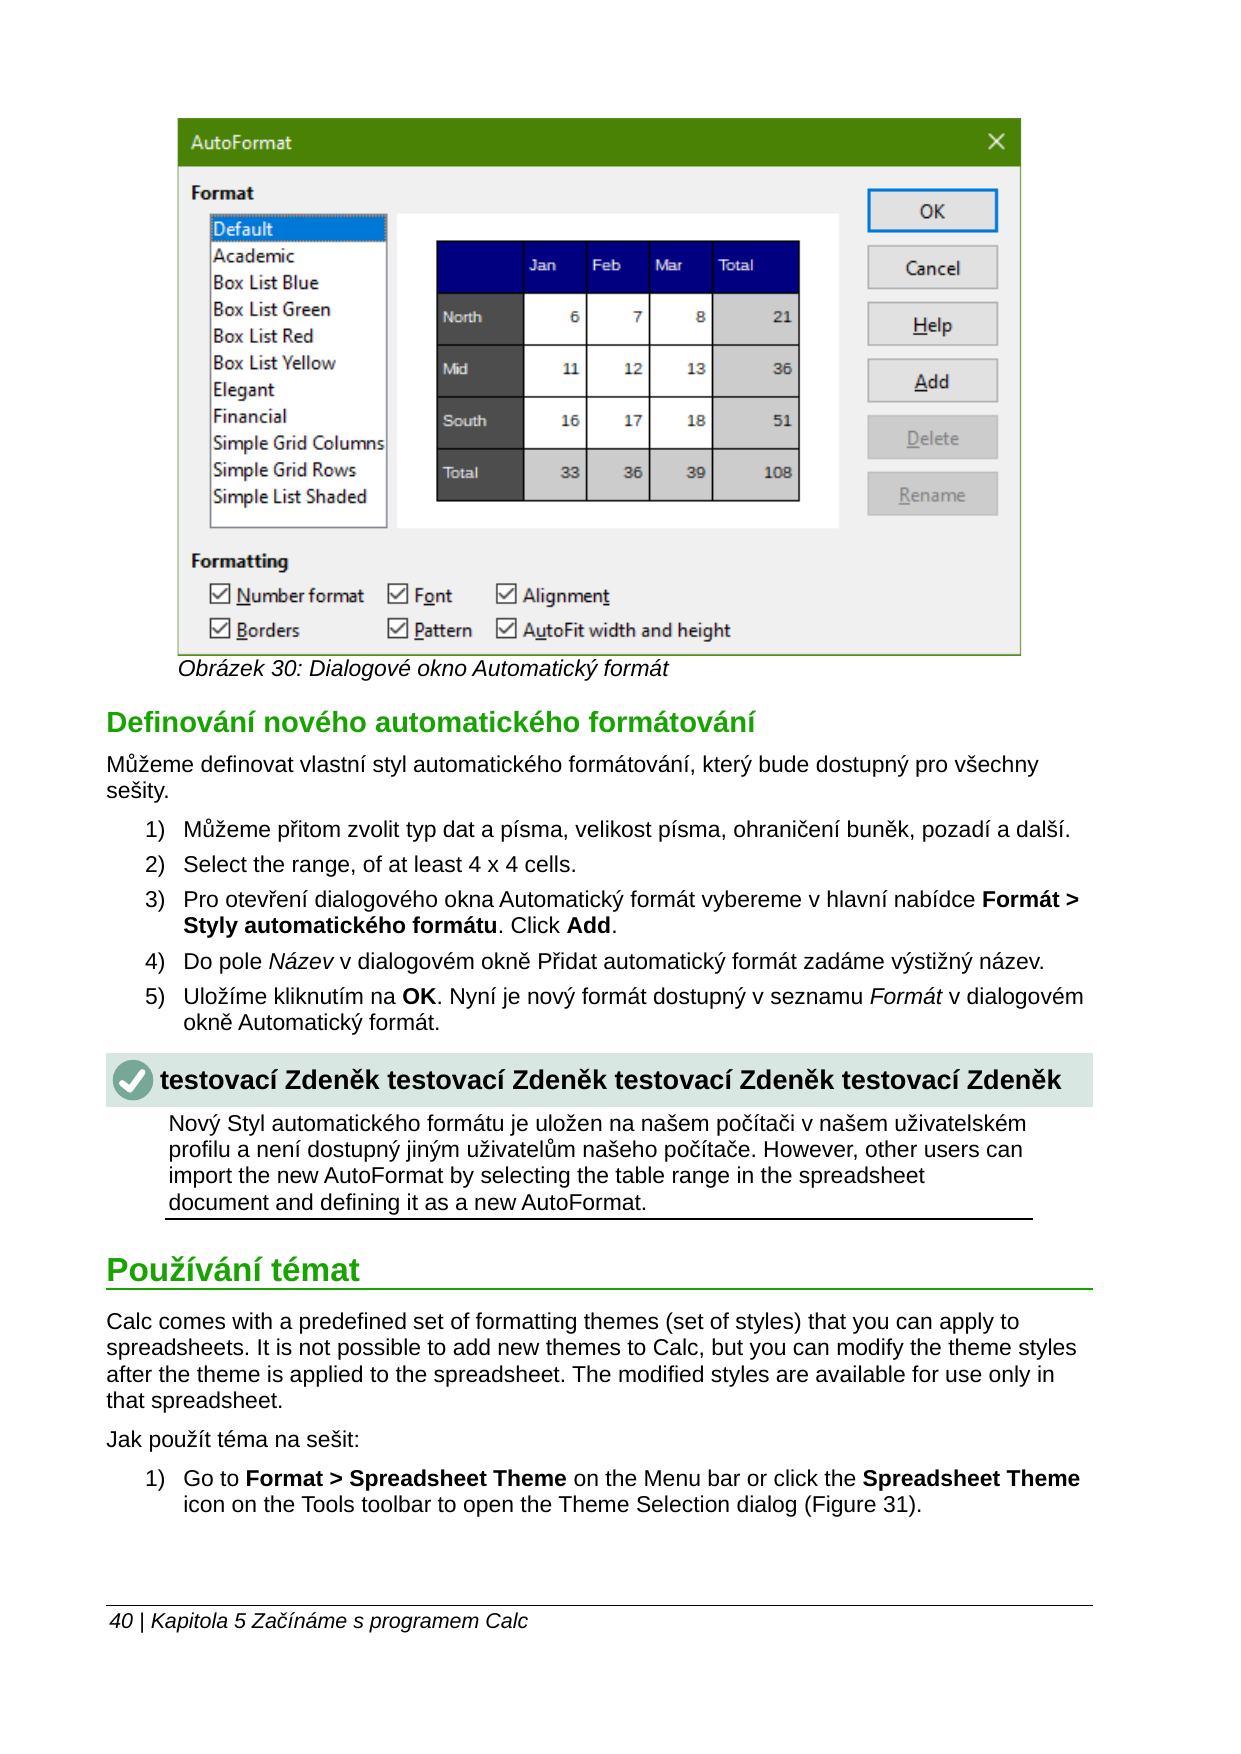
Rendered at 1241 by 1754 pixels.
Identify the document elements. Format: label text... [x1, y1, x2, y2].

list Pro otevření dialogového okna Automatický formát vybereme v hlavní nabídce Formát > Styly automatického formátu. Click Add. [165, 886, 1093, 939]
text Obrázek 30: Dialogové okno Automatický formát [178, 656, 1021, 682]
list Go to Format > Spreadsheet Theme on the Menu bar or click the Spreadsheet Theme icon on the Tools toolbar to open the Theme Selection dialog (Figure 31). [165, 1465, 1093, 1517]
subtitle testovací Zdeněk testovací Zdeněk testovací Zdeněk testovací Zdeněk [106, 1053, 1093, 1107]
text Nový Styl automatického formátu je uložen na našem počítači v našem uživatelském profilu a není dostupný jiným uživatelům našeho počítače. However, other users can import the new AutoFormat by selecting the table range in the spreadsheet document and defining it as a new AutoFormat. [165, 1107, 1033, 1218]
subtitle Používání témat [106, 1250, 1093, 1288]
list Jak použít téma na sešit: [106, 1426, 1093, 1452]
list Uložíme kliknutím na OK. Nyní je nový formát dostupný v seznamu Formát v dialogovém okně Automatický formát. [165, 983, 1093, 1036]
list Select the range, of at least 4 x 4 cells. [165, 851, 1093, 877]
list Můžeme definovat vlastní styl automatického formátování, který bude dostupný pro všechny sešity. [106, 751, 1093, 803]
list Můžeme přitom zvolit typ dat a písma, velikost písma, ohraničení buněk, pozadí a další. [165, 816, 1093, 842]
subtitle Definování nového automatického formátování [106, 705, 1093, 739]
text Calc comes with a predefined set of formatting themes (set of styles) that you can apply to spreadsheets. It is not possible to add new themes to Calc, but you can modify the theme styles after the theme is applied to the spreadsheet. The modified styles are available for use only in that spreadsheet. [106, 1308, 1093, 1413]
list Do pole Název v dialogovém okně Přidat automatický formát zadáme výstižný název. [165, 948, 1093, 974]
picture [177, 118, 1022, 656]
